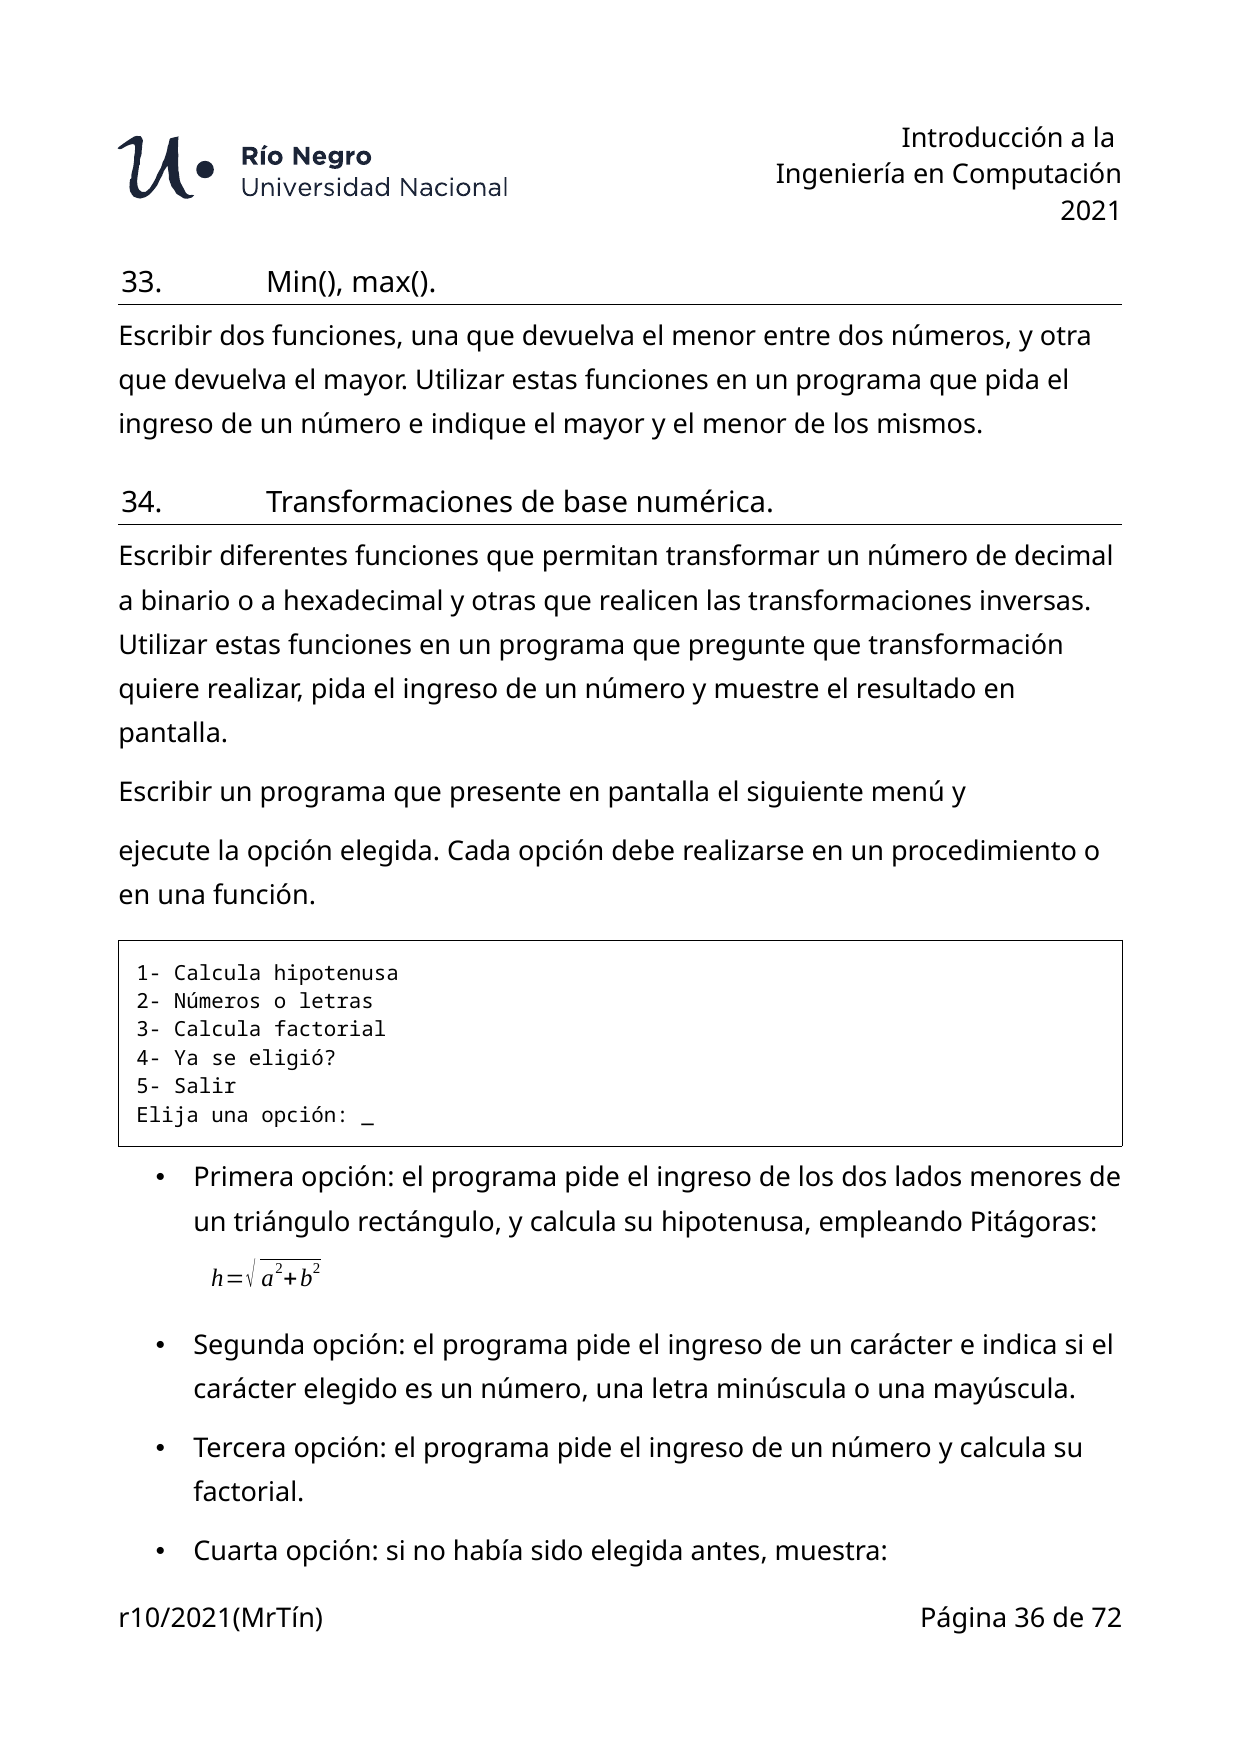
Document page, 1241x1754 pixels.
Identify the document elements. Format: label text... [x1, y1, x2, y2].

text 1- Calcula hipotenusa [119, 941, 1122, 968]
list Primera opción: el programa pide el ingreso de los dos lados menores de un triángulo rectángulo, y calcula su hipotenusa, empleando Pitágoras: [156, 1158, 1122, 1303]
list Cuarta opción: si no había sido elegida antes, muestra: [156, 1531, 1122, 1568]
text Escribir dos funciones, una que devuelva el menor entre dos números, y otra que devuelva el mayor. Utilizar estas funciones en un programa que pida el ingreso de un número e indique el mayor y el menor de los mismos. [118, 317, 1122, 442]
text Elija una opción: _ [119, 1082, 1122, 1146]
text 2- Números o letras [119, 968, 1122, 997]
text 5- Salir [119, 1053, 1122, 1082]
text 3- Calcula factorial [119, 997, 1122, 1025]
text 4- Ya se eligió? [119, 1025, 1122, 1053]
text Escribir un programa que presente en pantalla el siguiente menú y [118, 772, 1122, 809]
text Escribir diferentes funciones que permitan transformar un número de decimal a binario o a hexadecimal y otras que realicen las transformaciones inversas. Utilizar estas funciones en un programa que pregunte que transformación quiere realizar, pida el ingreso de un número y muestre el resultado en pantalla. [118, 537, 1122, 750]
list Segunda opción: el programa pide el ingreso de un carácter e indica si el carácter elegido es un número, una letra minúscula o una mayúscula. [156, 1325, 1122, 1406]
subtitle Min(), max(). [118, 258, 1122, 304]
text ejecute la opción elegida. Cada opción debe realizarse en un procedimiento o en una función. [118, 831, 1122, 912]
list Tercera opción: el programa pide el ingreso de un número y calcula su factorial. [156, 1428, 1122, 1509]
subtitle Transformaciones de base numérica. [118, 478, 1122, 524]
